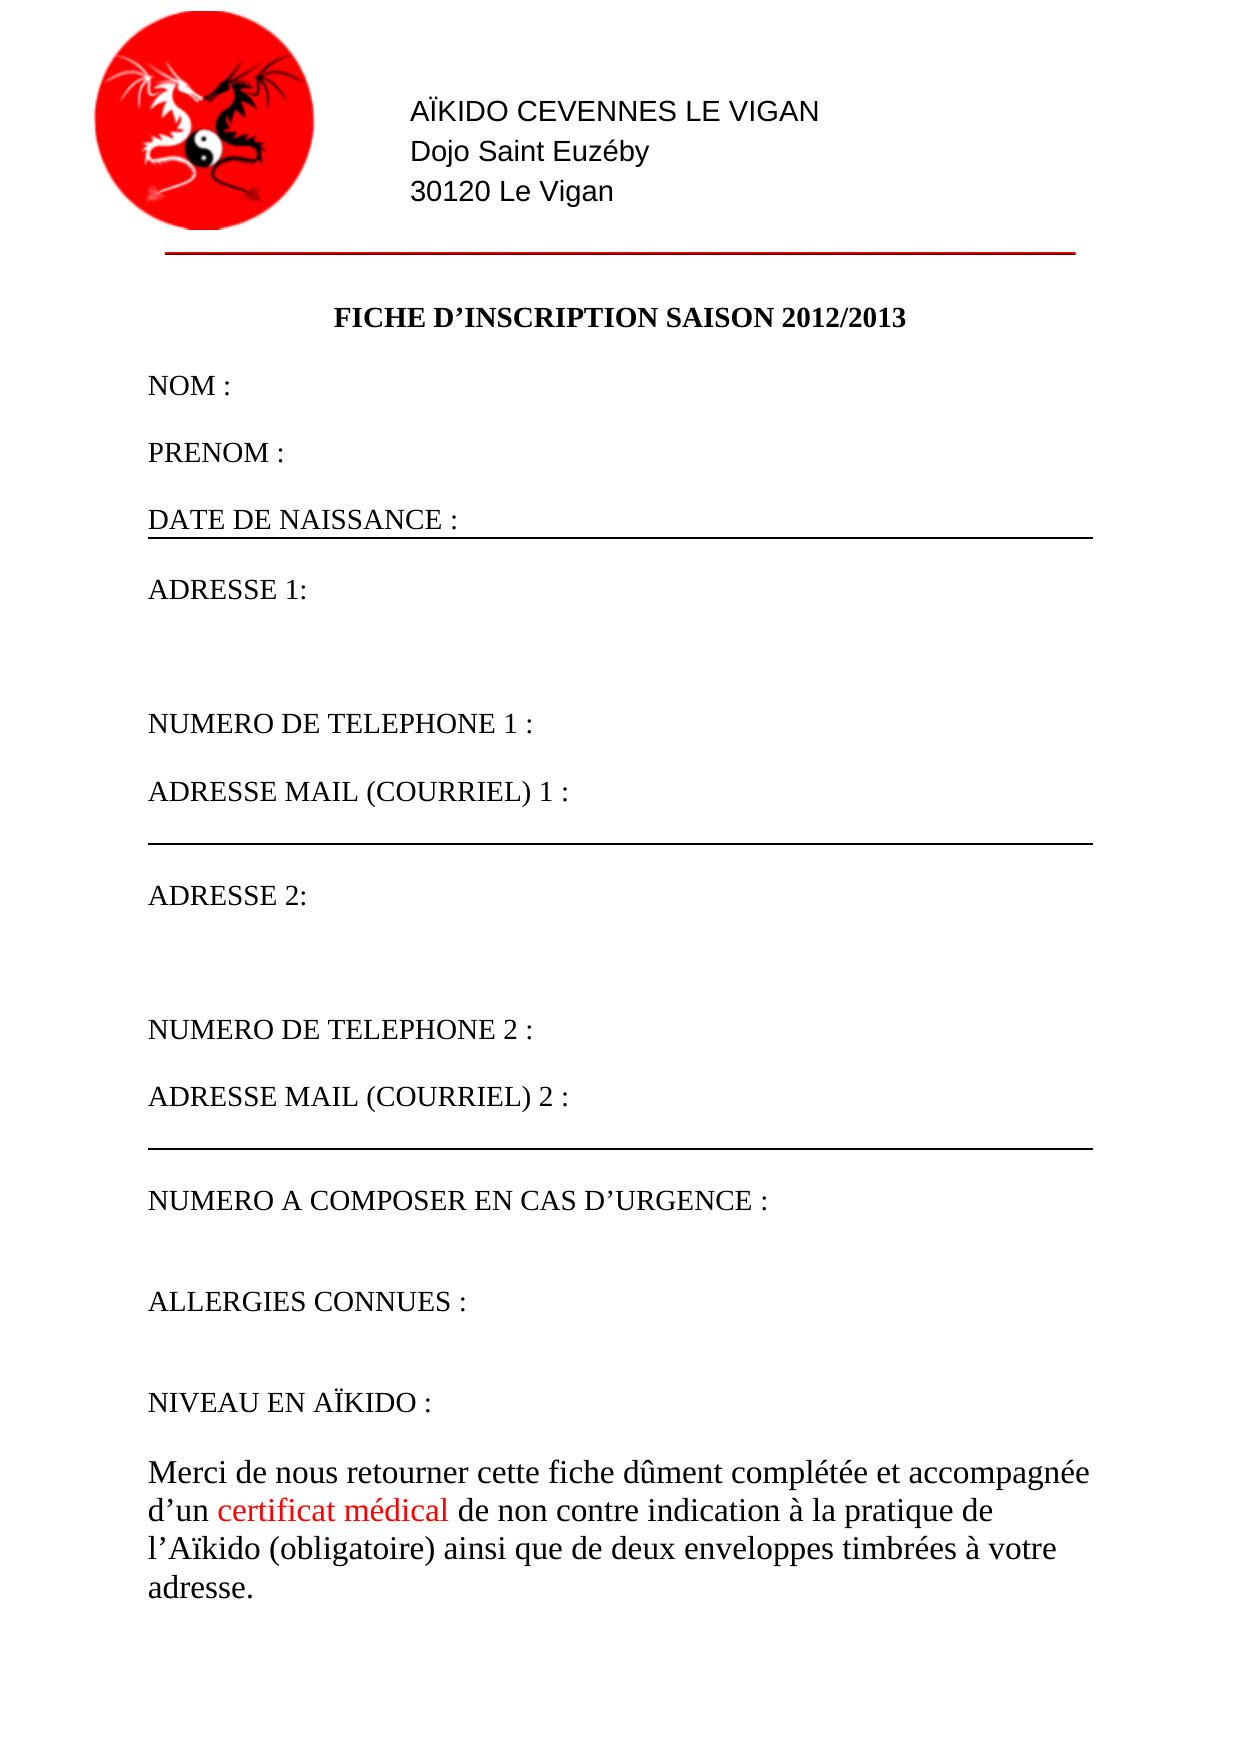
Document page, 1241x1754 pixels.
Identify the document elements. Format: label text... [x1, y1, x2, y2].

text AÏKIDO CEVENNES LE VIGAN [410, 94, 1093, 127]
text DATE DE NAISSANCE : [148, 502, 1093, 537]
text NOM : [148, 368, 1093, 401]
text Dojo Saint Euzéby [410, 134, 1093, 167]
text ADRESSE 1: [148, 572, 1093, 606]
text ADRESSE MAIL (COURRIEL) 1 : [148, 774, 1093, 807]
text ALLERGIES CONNUES : [148, 1284, 1093, 1318]
text PRENOM : [148, 435, 1093, 468]
picture [58, 11, 348, 230]
text ADRESSE MAIL (COURRIEL) 2 : [148, 1079, 1093, 1113]
text ADRESSE 2: [148, 878, 1093, 912]
text NUMERO DE TELEPHONE 2 : [148, 1012, 1093, 1046]
text FICHE D’INSCRIPTION SAISON 2012/2013 [148, 301, 1093, 334]
text Merci de nous retourner cette fiche dûment complétée et accompagnée d’un certificat médical de non contre indication à la pratique de l’Aïkido (obligatoire) ainsi que de deux enveloppes timbrées à votre adresse. [148, 1452, 1093, 1605]
text NUMERO A COMPOSER EN CAS D’URGENCE : [148, 1183, 1093, 1217]
text 30120 Le Vigan [410, 174, 1093, 208]
text NUMERO DE TELEPHONE 1 : [148, 707, 1093, 740]
text NIVEAU EN AÏKIDO : [148, 1385, 1093, 1418]
